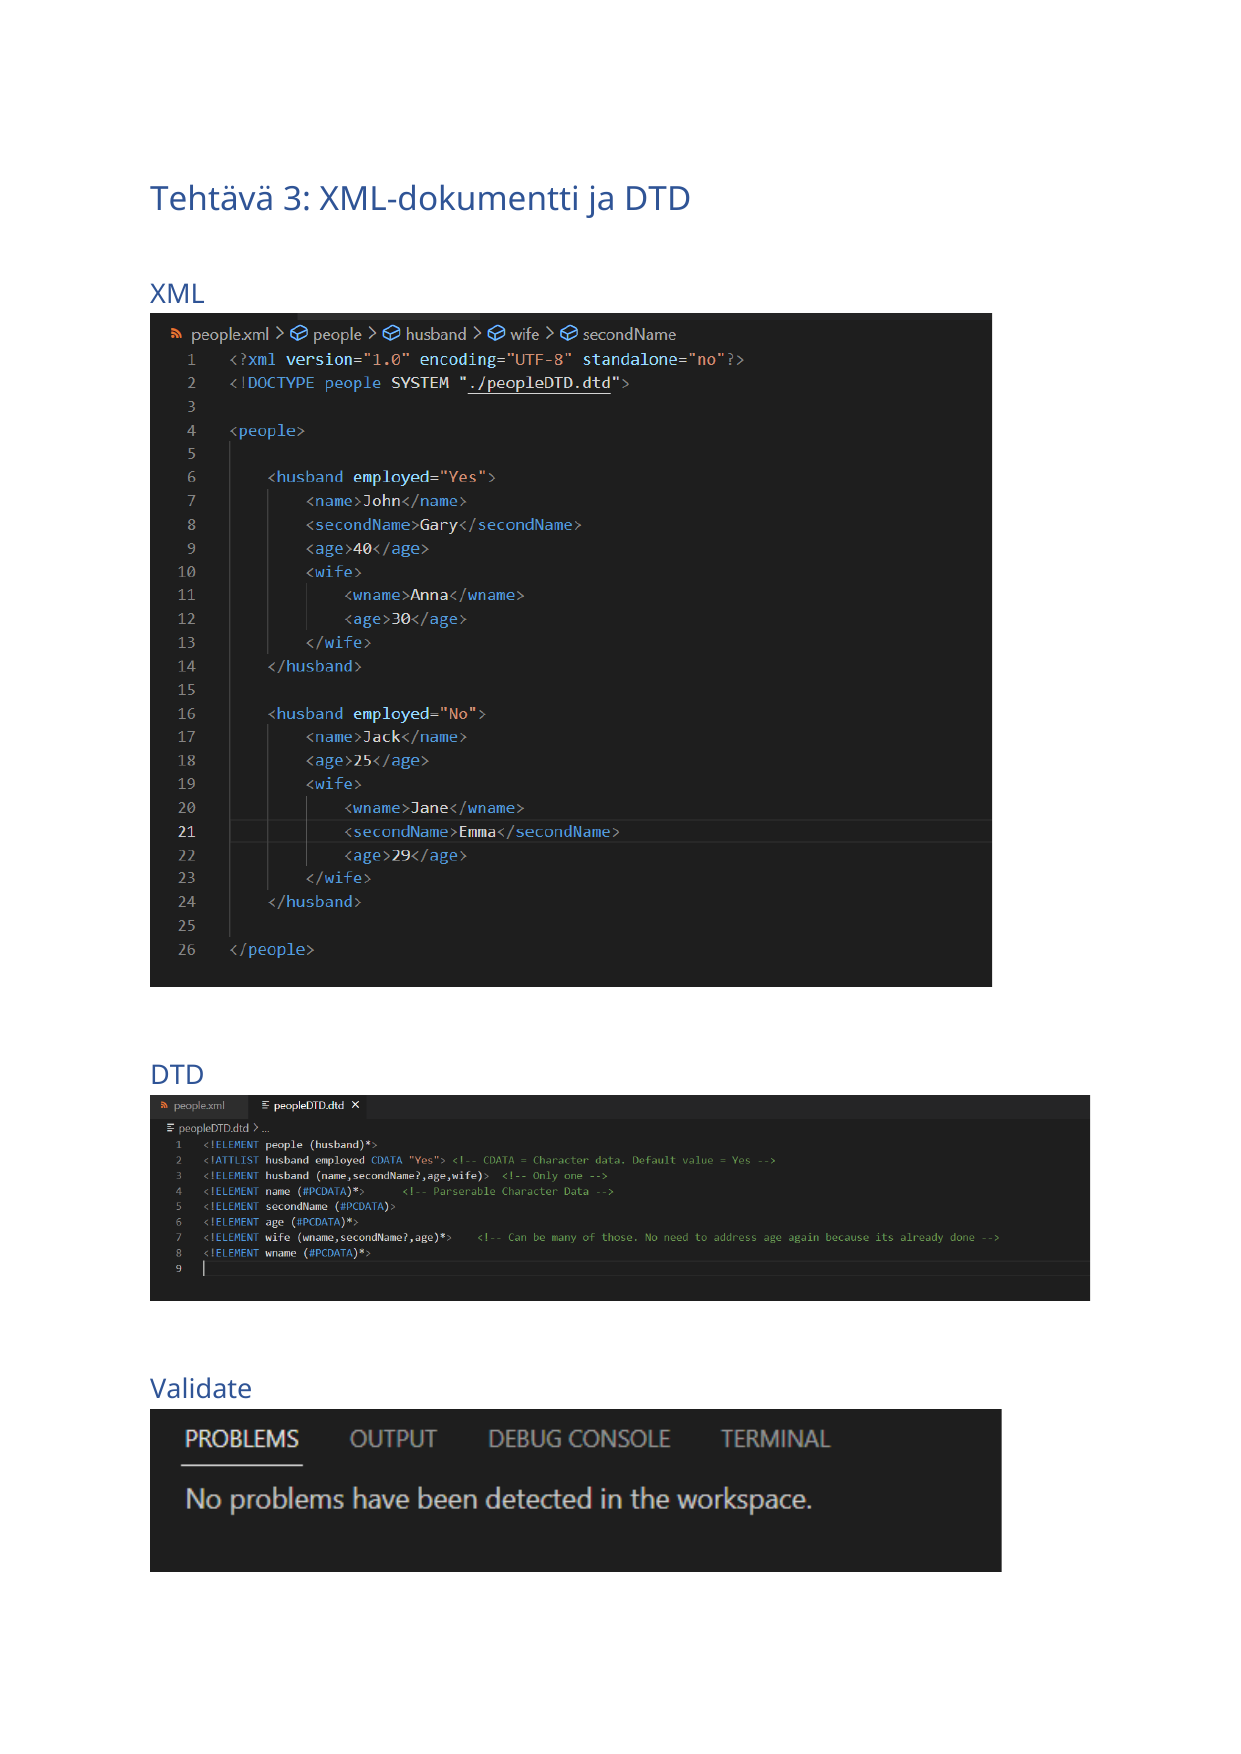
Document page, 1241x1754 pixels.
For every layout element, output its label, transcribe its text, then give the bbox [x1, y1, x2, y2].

subtitle Validate [150, 1370, 1090, 1407]
subtitle DTD [150, 1056, 1090, 1092]
subtitle XML [150, 274, 1090, 311]
subtitle Tehtävä 3: XML-dokumentti ja DTD [150, 175, 1090, 220]
